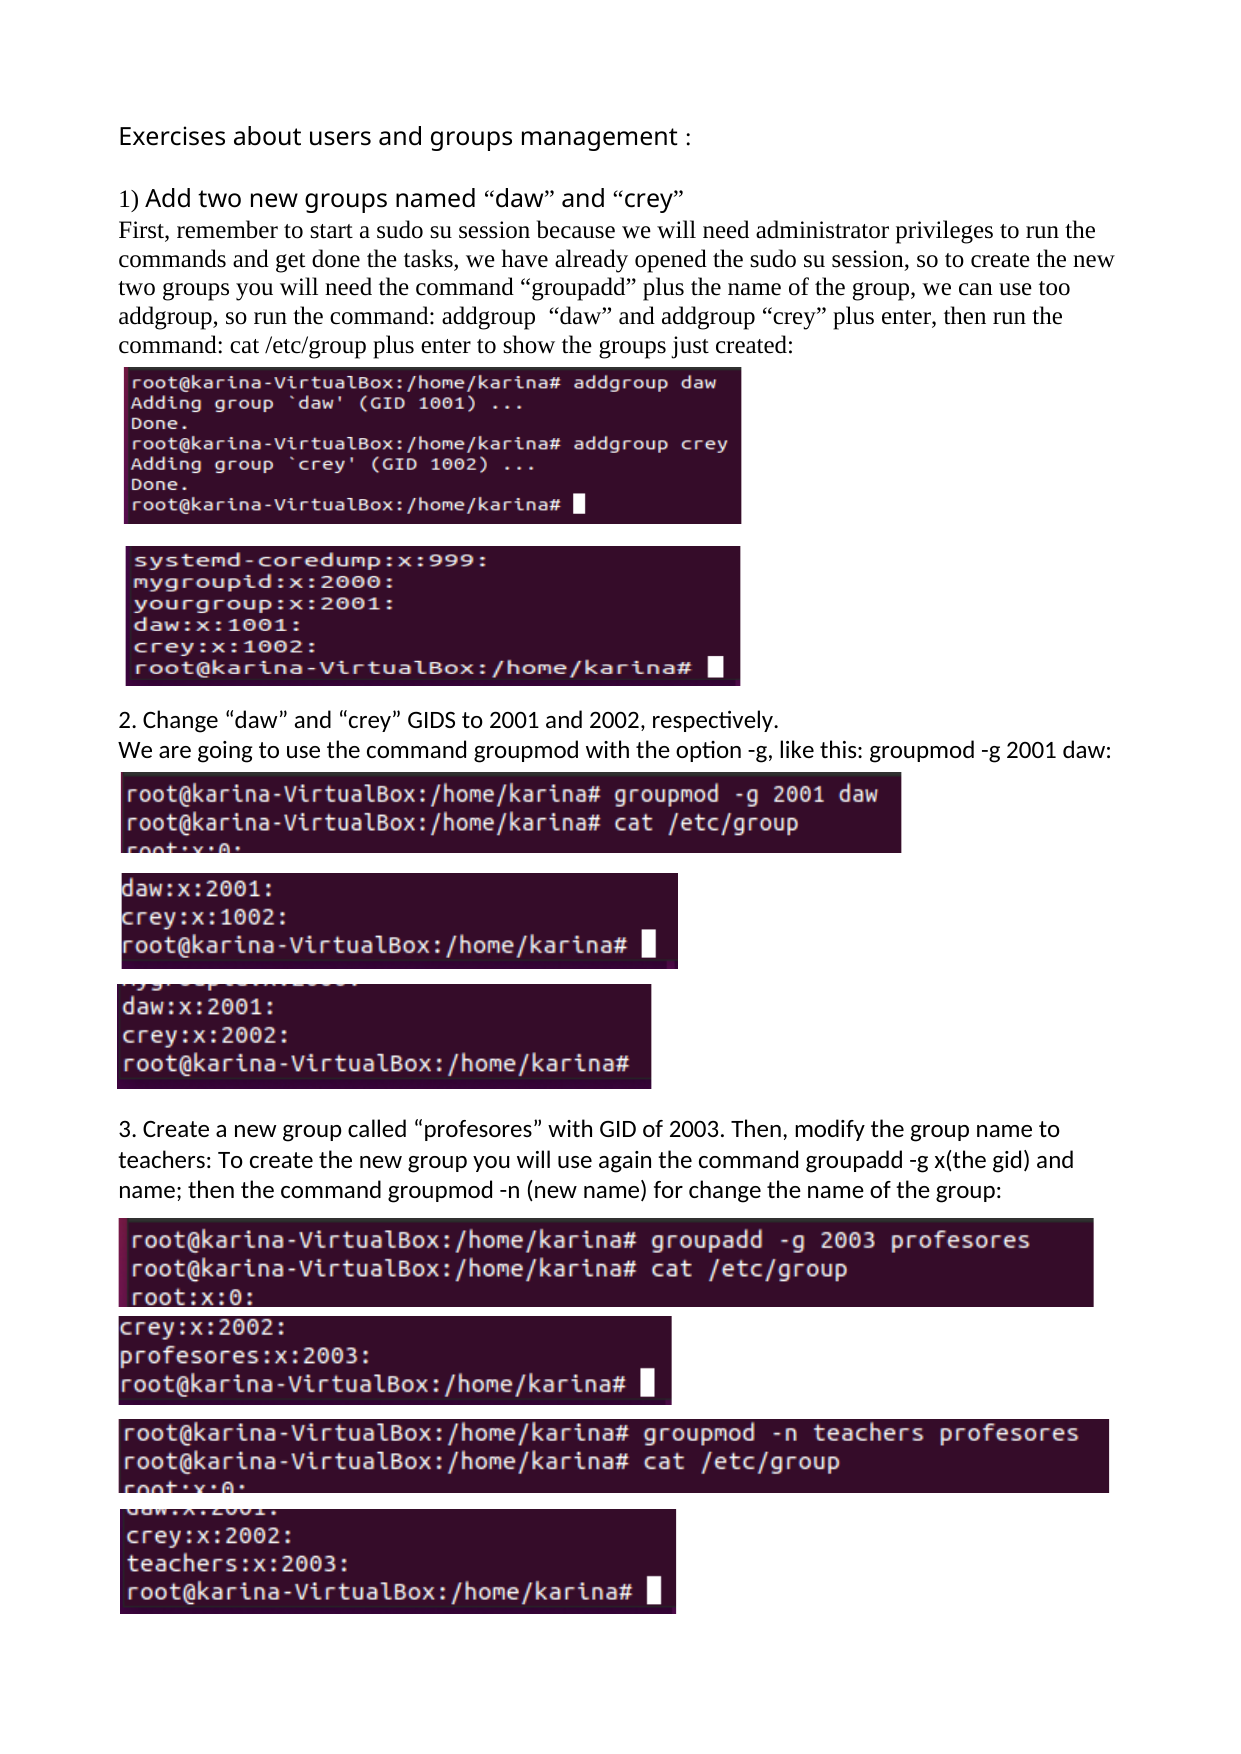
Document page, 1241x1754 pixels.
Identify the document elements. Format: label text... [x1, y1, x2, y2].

picture [118, 1419, 1110, 1493]
text 3. Create a new group called “profesores” with GID of 2003. Then, modify the group name to teachers: To create the new group you will use again the command groupadd -g x(the gid) and name; then the command groupmod -n (new name) for change the name of the group: [118, 1113, 1122, 1205]
text Exercises about users and groups management : [118, 118, 1122, 152]
picture [117, 984, 652, 1089]
text First, remember to start a sudo su session because we will need administrator privileges to run the commands and get done the tasks, we have already opened the sudo su session, so to create the new two groups you will need the command “groupadd” plus the name of the group, we can use too addgroup, so run the command: addgroup “daw” and addgroup “crey” plus enter, then run the command: cat /etc/group plus enter to show the groups just created: [118, 215, 1122, 359]
text 2. Change “daw” and “crey” GIDS to 2001 and 2002, respectively. [118, 704, 1122, 734]
text We are going to use the command groupmod with the option -g, like this: groupmod -g 2001 daw: [118, 734, 1122, 765]
picture [120, 772, 902, 853]
text 1) Add two new groups named “daw” and “crey” [118, 181, 1122, 215]
picture [123, 367, 742, 524]
picture [120, 1509, 677, 1614]
picture [118, 1218, 1094, 1307]
picture [118, 1316, 672, 1405]
picture [121, 873, 678, 969]
picture [125, 546, 741, 686]
